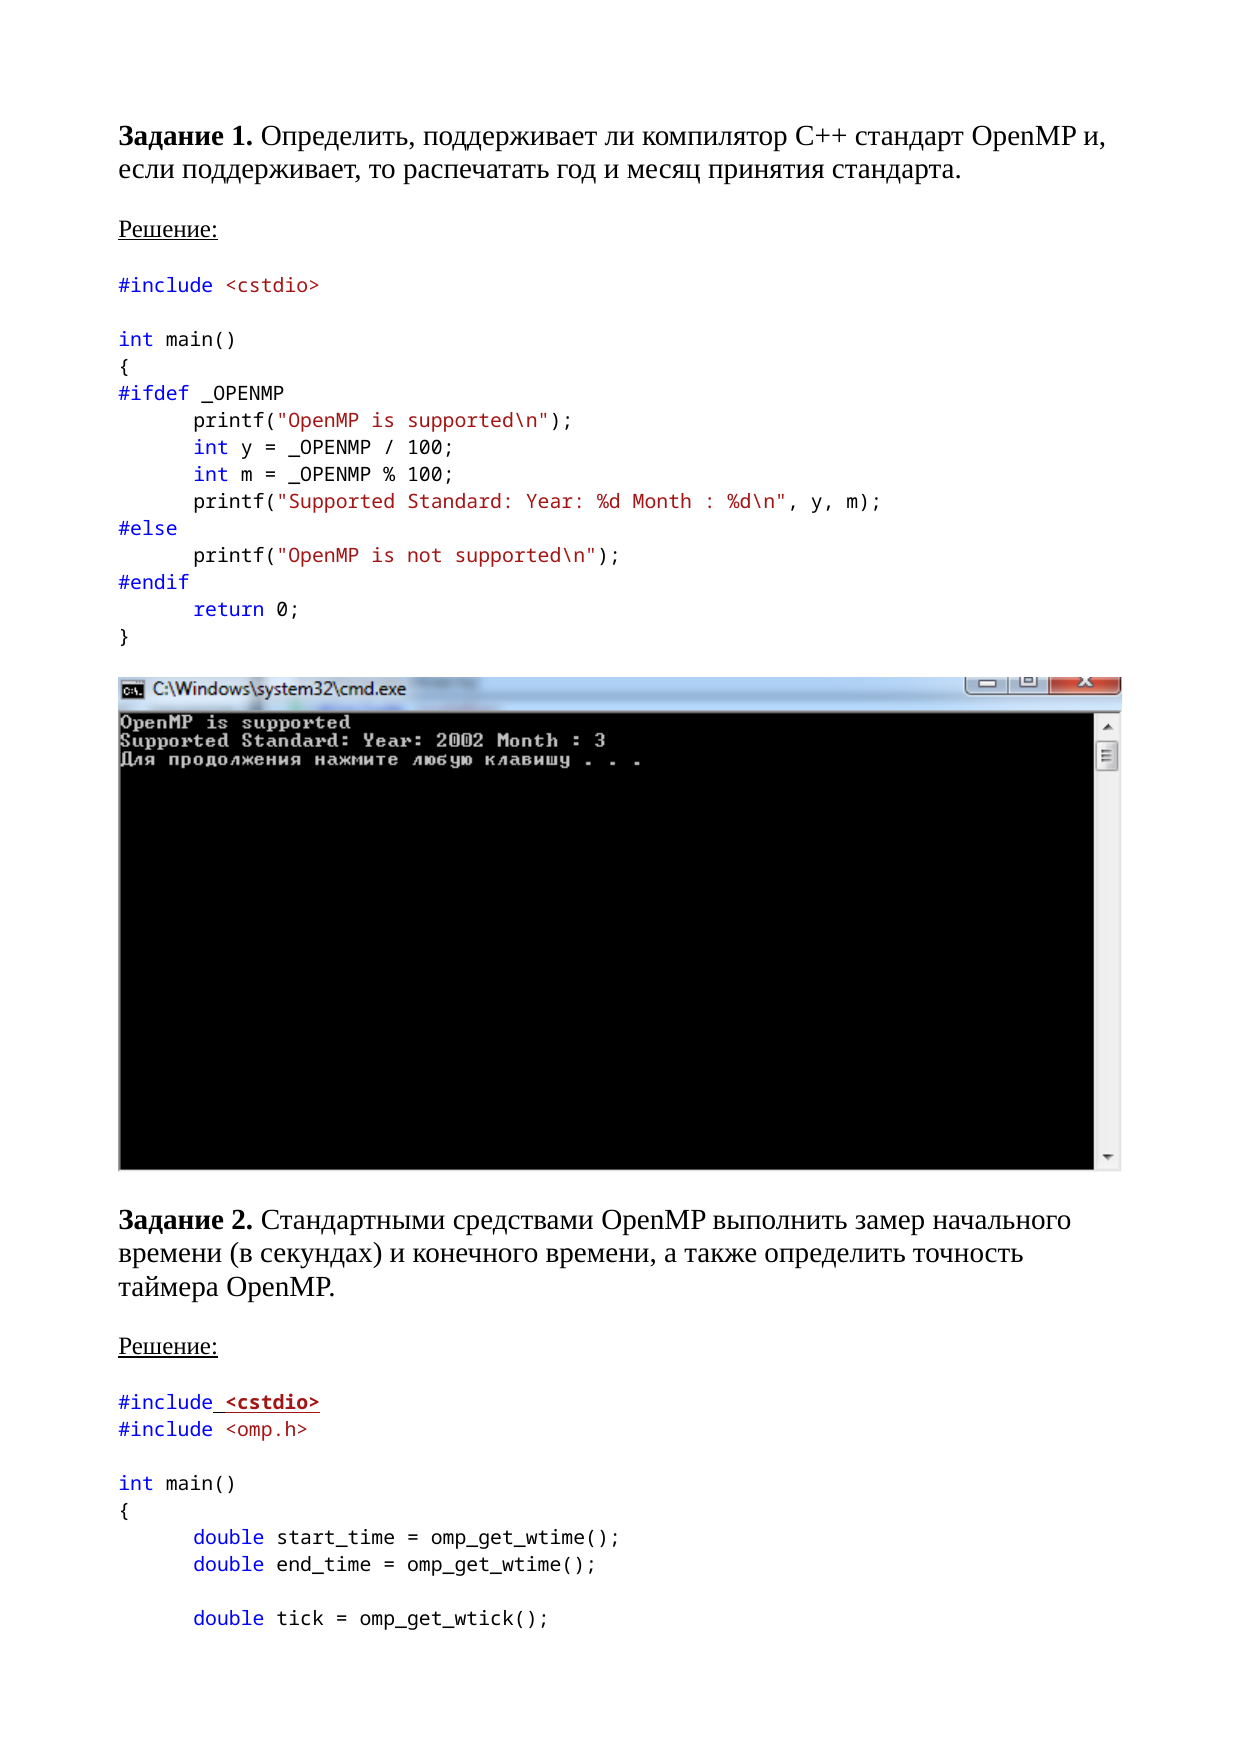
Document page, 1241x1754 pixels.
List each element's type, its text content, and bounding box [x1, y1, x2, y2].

text #include <omp.h> [118, 1416, 1122, 1443]
text { [118, 352, 1122, 379]
text #ifdef _OPENMP [118, 379, 1122, 406]
text Решение: [118, 214, 1122, 243]
text #include <cstdio> [118, 271, 1122, 298]
text int y = _OPENMP / 100; [118, 433, 1122, 460]
text } [118, 622, 1122, 649]
text double start_time = omp_get_wtime(); [118, 1523, 1122, 1551]
text Задание 1. Определить, поддерживает ли компилятор С++ стандарт OpenMP и, если поддерживает, то распечатать год и месяц принятия стандарта. [118, 118, 1122, 185]
picture [118, 677, 1123, 1173]
text #endif [118, 568, 1122, 595]
text #else [118, 514, 1122, 541]
text Решение: [118, 1331, 1122, 1360]
text printf("OpenMP is supported\n"); [118, 406, 1122, 433]
text Задание 2. Стандартными средствами OpenMP выполнить замер начального времени (в секундах) и конечного времени, а также определить точность таймера OpenMP. [118, 1202, 1122, 1302]
text int main() [118, 325, 1122, 352]
text return 0; [118, 595, 1122, 622]
text #include <cstdio> [118, 1389, 1122, 1416]
text double end_time = omp_get_wtime(); [118, 1551, 1122, 1577]
text double tick = omp_get_wtick(); [118, 1604, 1122, 1631]
text printf("Supported Standard: Year: %d Month : %d\n", y, m); [118, 487, 1122, 514]
text printf("OpenMP is not supported\n"); [118, 541, 1122, 568]
text { [118, 1497, 1122, 1523]
text int m = _OPENMP % 100; [118, 460, 1122, 487]
text int main() [118, 1469, 1122, 1497]
